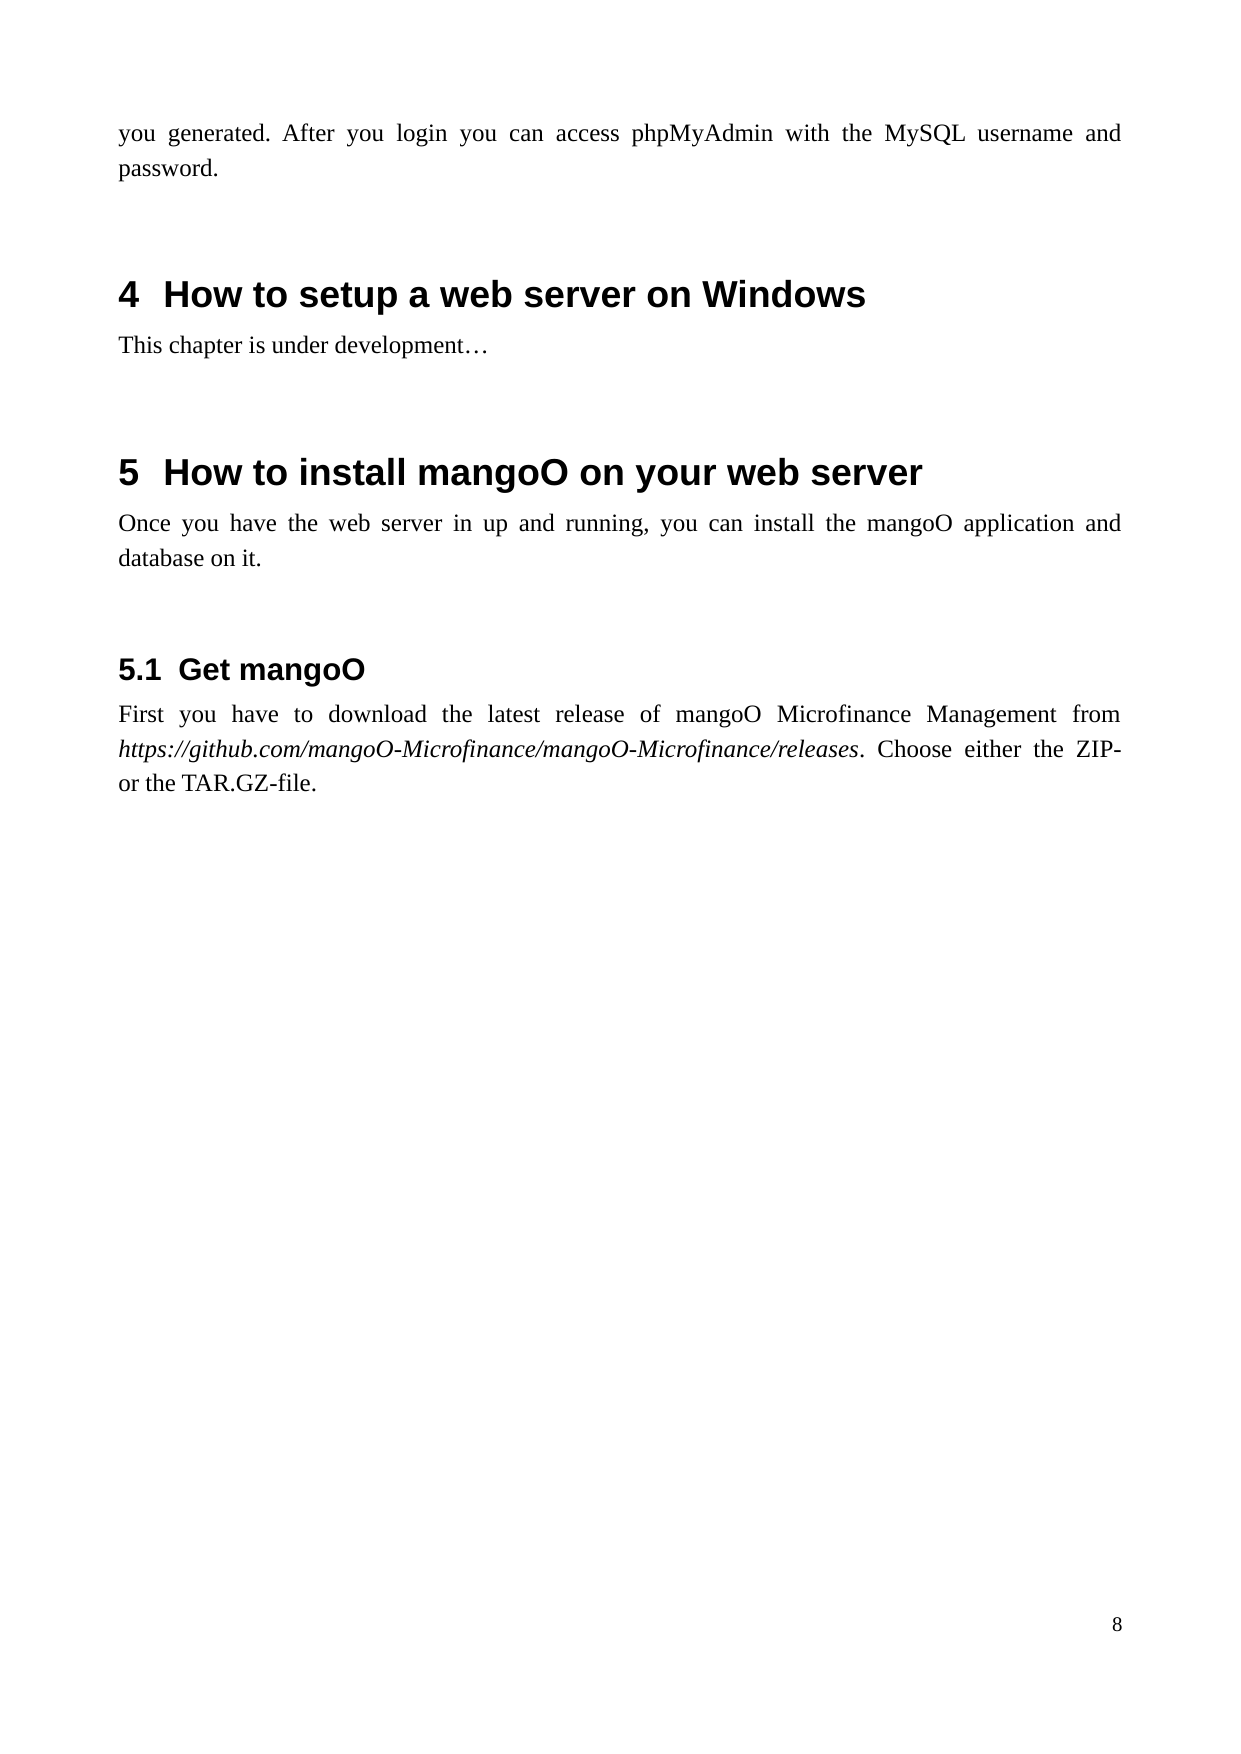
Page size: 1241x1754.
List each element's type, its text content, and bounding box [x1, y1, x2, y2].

subtitle How to install mangoO on your web server [118, 450, 1122, 493]
text This chapter is under development… [118, 330, 1122, 359]
text First you have to download the latest release of mangoO Microfinance Management from https://github.com/mangoO-Microfinance/mangoO-Microfinance/releases. Choose either the ZIP- or the TAR.GZ-file. [118, 699, 1122, 797]
text you generated. After you login you can access phpMyAdmin with the MySQL username and password. [118, 118, 1122, 181]
text Once you have the web server in up and running, you can install the mangoO application and database on it. [118, 508, 1122, 571]
subtitle How to setup a web server on Windows [118, 272, 1122, 316]
subtitle Get mangoO [118, 651, 1122, 687]
